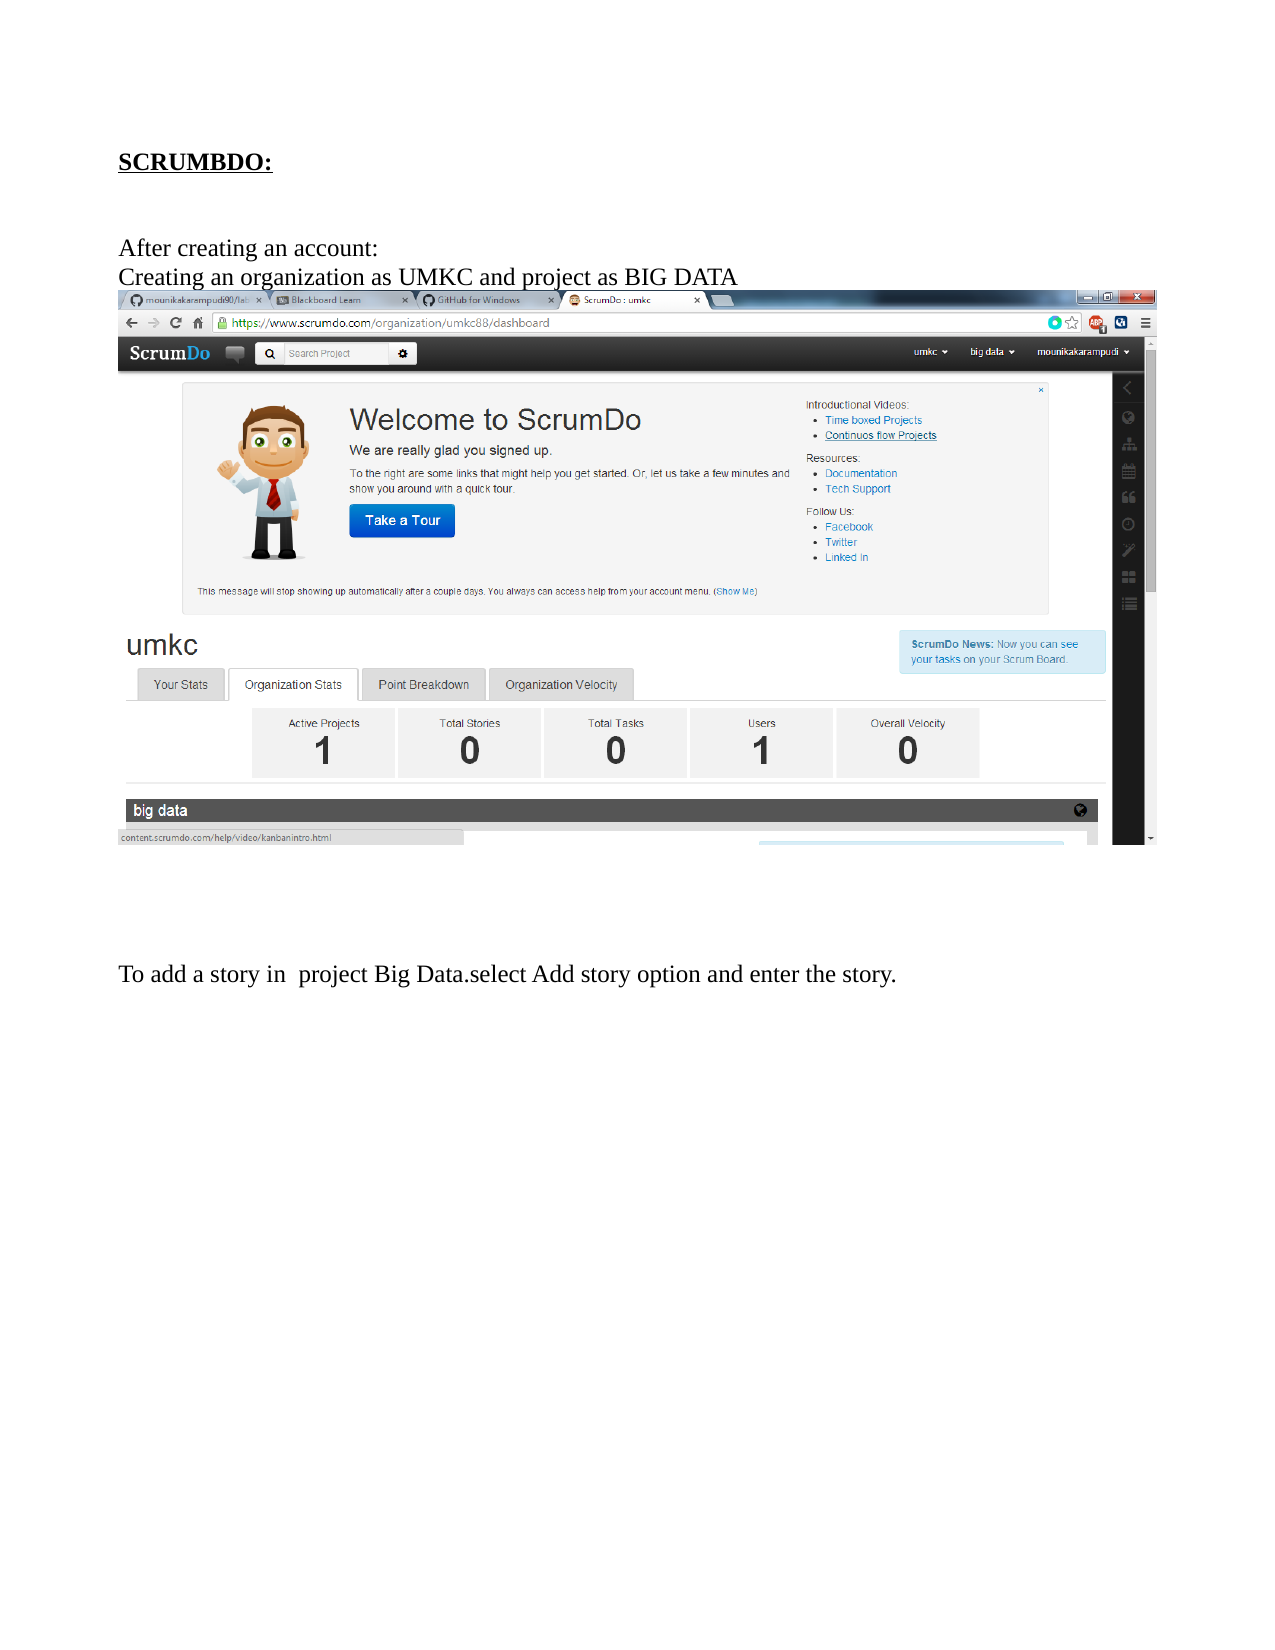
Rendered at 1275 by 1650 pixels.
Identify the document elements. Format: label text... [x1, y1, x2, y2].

text To add a story in project Big Data.select Add story option and enter the story. [118, 959, 1157, 988]
picture [118, 290, 1157, 845]
text SCRUMBDO: [118, 147, 1157, 176]
text After creating an account: [118, 233, 1157, 262]
text Creating an organization as UMKC and project as BIG DATA [118, 262, 1157, 290]
